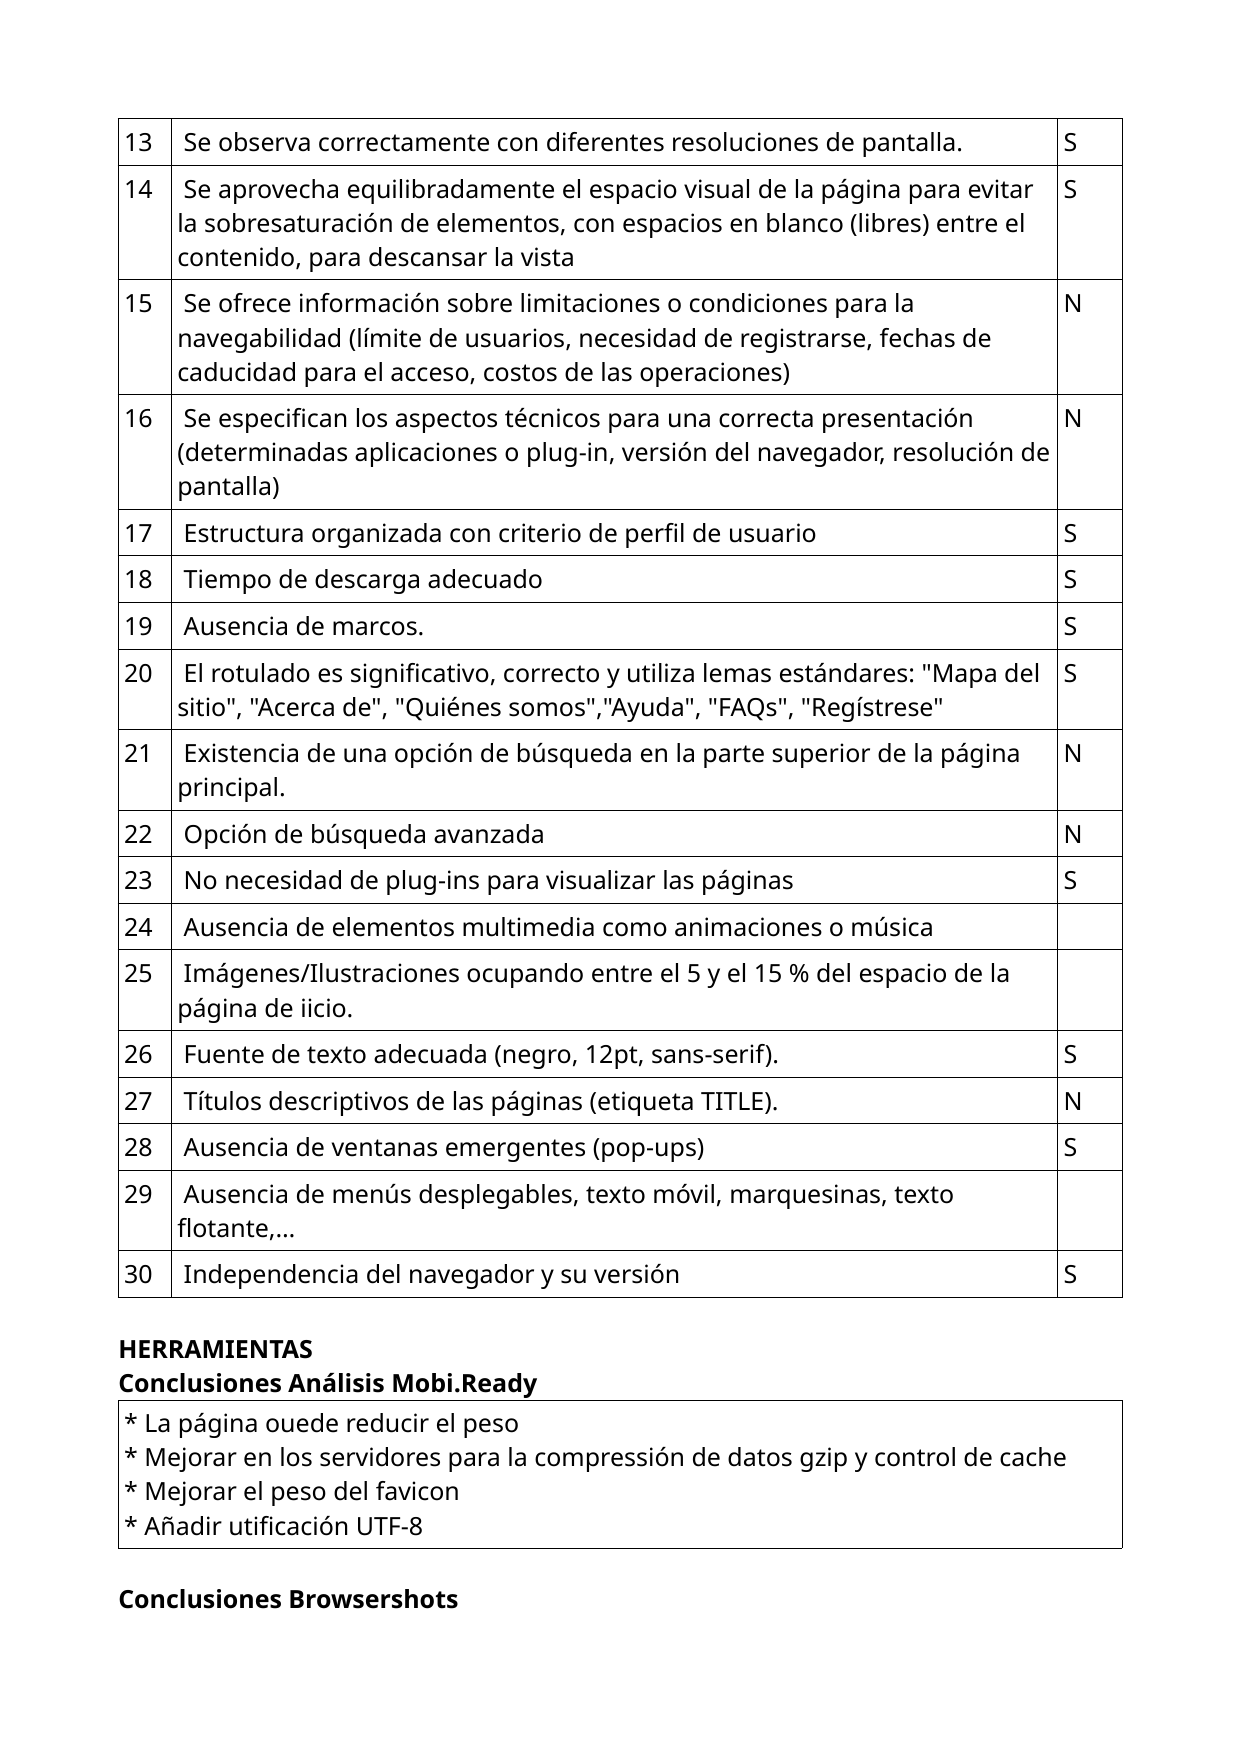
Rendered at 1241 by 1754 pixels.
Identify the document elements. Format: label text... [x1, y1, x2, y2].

table_cell Ausencia de elementos multimedia como animaciones o música [172, 904, 1057, 949]
table_cell 23 [119, 857, 171, 903]
text Conclusiones Análisis Mobi.Ready [118, 1366, 1122, 1400]
table_cell Se ofrece información sobre limitaciones o condiciones para la navegabilidad (límite de usuarios, necesidad de registrarse, fechas de caducidad para el acceso, costos de las operaciones) [172, 280, 1057, 394]
table_cell 26 [119, 1031, 171, 1077]
table_cell N [1058, 730, 1122, 810]
table_cell Imágenes/Ilustraciones ocupando entre el 5 y el 15 % del espacio de la página de iicio. [172, 950, 1057, 1030]
table_cell Se observa correctamente con diferentes resoluciones de pantalla. [172, 119, 1057, 165]
table_cell 24 [119, 904, 171, 949]
table_cell 29 [119, 1171, 171, 1250]
table_cell Opción de búsqueda avanzada [172, 811, 1057, 856]
table_cell 15 [119, 280, 171, 394]
text HERRAMIENTAS [118, 1332, 1122, 1366]
table_cell [1058, 1171, 1122, 1250]
table_header * La página ouede reducir el peso * Mejorar en los servidores para la compressión de datos gzip y control de cache * Mejorar el peso del favicon * Añadir utificación UTF-8 [119, 1401, 1122, 1548]
table_cell S [1058, 1031, 1122, 1077]
table_cell Ausencia de menús desplegables, texto móvil, marquesinas, texto flotante,… [172, 1171, 1057, 1250]
text Conclusiones Browsershots [118, 1582, 1122, 1616]
table_cell Se aprovecha equilibradamente el espacio visual de la página para evitar la sobresaturación de elementos, con espacios en blanco (libres) entre el contenido, para descansar la vista [172, 166, 1057, 279]
table_cell Independencia del navegador y su versión [172, 1251, 1057, 1297]
table_cell N [1058, 395, 1122, 509]
table_cell N [1058, 1078, 1122, 1123]
table_cell 20 [119, 650, 171, 729]
table_cell Tiempo de descarga adecuado [172, 556, 1057, 602]
table_cell 21 [119, 730, 171, 810]
table_cell [1058, 904, 1122, 949]
table_cell No necesidad de plug-ins para visualizar las páginas [172, 857, 1057, 903]
table_cell 25 [119, 950, 171, 1030]
table_cell S [1058, 603, 1122, 648]
table_cell S [1058, 1251, 1122, 1297]
table_cell 16 [119, 395, 171, 509]
table_cell N [1058, 811, 1122, 856]
table_cell 30 [119, 1251, 171, 1297]
table_cell El rotulado es significativo, correcto y utiliza lemas estándares: "Mapa del sitio", "Acerca de", "Quiénes somos","Ayuda", "FAQs", "Regístrese" [172, 650, 1057, 729]
table_cell S [1058, 650, 1122, 729]
table_cell Existencia de una opción de búsqueda en la parte superior de la página principal. [172, 730, 1057, 810]
table_cell S [1058, 857, 1122, 903]
table_cell Ausencia de marcos. [172, 603, 1057, 648]
table_cell 17 [119, 510, 171, 555]
table_cell Estructura organizada con criterio de perfil de usuario [172, 510, 1057, 555]
table_cell S [1058, 510, 1122, 555]
table_cell 19 [119, 603, 171, 648]
table_cell 13 [119, 119, 171, 165]
table_cell N [1058, 280, 1122, 394]
table_cell 18 [119, 556, 171, 602]
table_cell S [1058, 1124, 1122, 1170]
table_cell Ausencia de ventanas emergentes (pop-ups) [172, 1124, 1057, 1170]
table_cell S [1058, 119, 1122, 165]
table_cell 28 [119, 1124, 171, 1170]
table_cell Fuente de texto adecuada (negro, 12pt, sans-serif). [172, 1031, 1057, 1077]
table_cell Títulos descriptivos de las páginas (etiqueta TITLE). [172, 1078, 1057, 1123]
table_cell 27 [119, 1078, 171, 1123]
table_cell 14 [119, 166, 171, 279]
table_cell S [1058, 166, 1122, 279]
table_cell 22 [119, 811, 171, 856]
table_cell Se especifican los aspectos técnicos para una correcta presentación (determinadas aplicaciones o plug-in, versión del navegador, resolución de pantalla) [172, 395, 1057, 509]
table_cell [1058, 950, 1122, 1030]
table_cell S [1058, 556, 1122, 602]
